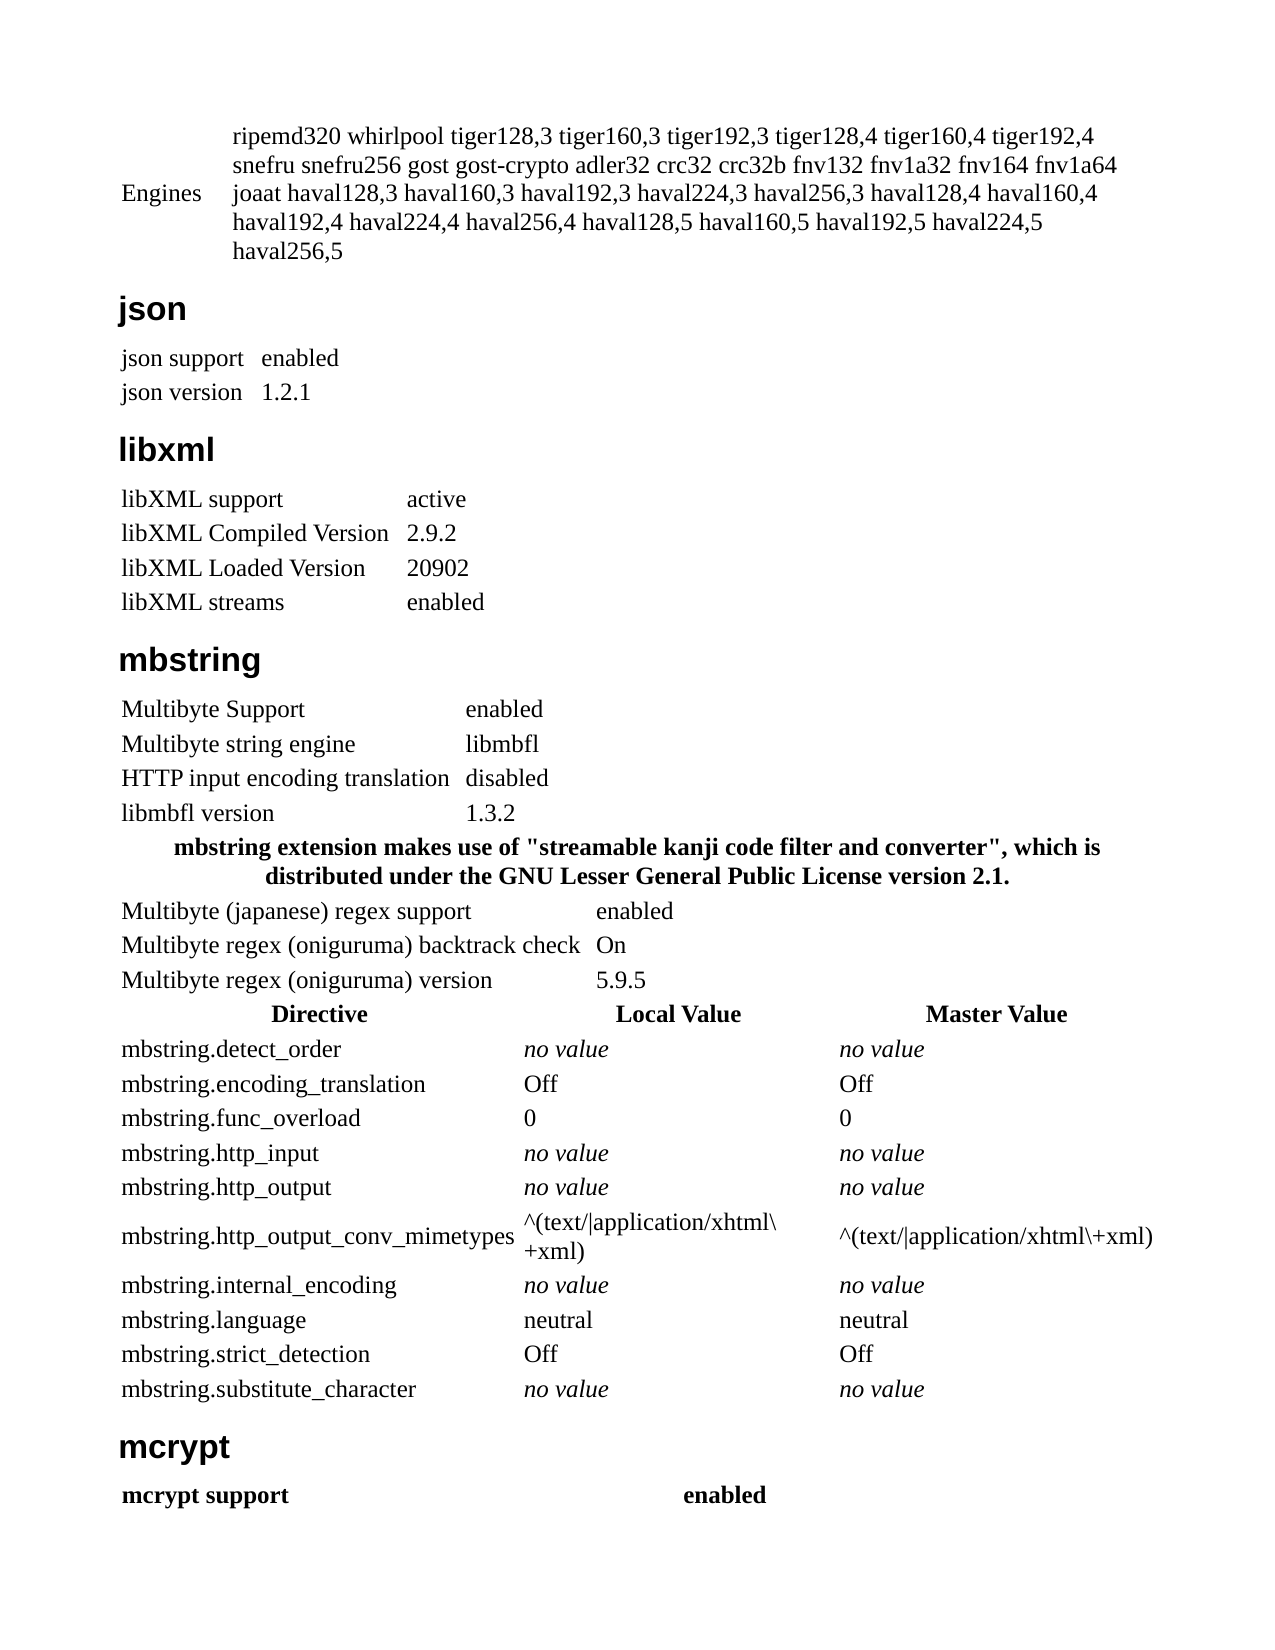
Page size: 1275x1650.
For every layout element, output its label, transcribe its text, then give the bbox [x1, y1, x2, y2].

table_header Local Value [521, 997, 836, 1031]
table_cell Off [836, 1066, 1157, 1100]
table_cell libmbfl version [118, 795, 462, 829]
table_cell no value [521, 1031, 836, 1066]
subtitle mbstring [118, 640, 1157, 679]
table_cell libmbfl [463, 726, 567, 760]
table_cell no value [521, 1170, 836, 1204]
table_cell mbstring.http_input [118, 1135, 521, 1169]
table_header enabled [463, 691, 567, 726]
table_header Directive [118, 997, 521, 1031]
table_cell Multibyte string engine [118, 726, 462, 760]
table_cell 5.9.5 [593, 962, 692, 997]
table_cell HTTP input encoding translation [118, 760, 462, 795]
table_cell Engines [118, 118, 229, 268]
table_cell no value [521, 1135, 836, 1169]
table_header active [404, 481, 503, 515]
table_cell Off [836, 1337, 1157, 1371]
subtitle libxml [118, 430, 1157, 468]
table_cell mbstring.substitute_character [118, 1371, 521, 1406]
table_cell no value [836, 1170, 1157, 1204]
table_cell neutral [836, 1302, 1157, 1337]
table_cell ripemd320 whirlpool tiger128,3 tiger160,3 tiger192,3 tiger128,4 tiger160,4 tiger192,4 snefru snefru256 gost gost-crypto adler32 crc32 crc32b fnv132 fnv1a32 fnv164 fnv1a64 joaat haval128,3 haval160,3 haval192,3 haval224,3 haval256,3 haval128,4 haval160,4 haval192,4 haval224,4 haval256,4 haval128,5 haval160,5 haval192,5 haval224,5 haval256,5 [230, 118, 1157, 268]
table_cell Off [521, 1337, 836, 1371]
table_header libXML support [118, 481, 404, 515]
table_cell mbstring.http_output_conv_mimetypes [118, 1204, 521, 1267]
table_header Multibyte (japanese) regex support [118, 893, 593, 927]
table_cell enabled [404, 585, 503, 619]
table_cell no value [836, 1135, 1157, 1169]
table_header mcrypt support [118, 1478, 292, 1512]
table_cell 20902 [404, 550, 503, 584]
subtitle mcrypt [118, 1427, 1157, 1465]
table_cell 2.9.2 [404, 515, 503, 550]
table_cell Multibyte regex (oniguruma) version [118, 962, 593, 997]
subtitle json [118, 288, 1157, 327]
table_cell mbstring.detect_order [118, 1031, 521, 1066]
table_header mbstring extension makes use of "streamable kanji code filter and converter", which is distributed under the GNU Lesser General Public License version 2.1. [118, 830, 1157, 893]
table_cell disabled [463, 760, 567, 795]
table_cell Multibyte regex (oniguruma) backtrack check [118, 928, 593, 962]
table_cell no value [836, 1371, 1157, 1406]
table_cell json version [118, 374, 258, 409]
table_cell mbstring.language [118, 1302, 521, 1337]
table_cell no value [836, 1268, 1157, 1302]
table_cell 0 [836, 1100, 1157, 1135]
table_header Multibyte Support [118, 691, 462, 726]
table_cell On [593, 928, 692, 962]
table_header enabled [258, 340, 358, 374]
table_cell 1.2.1 [258, 374, 358, 409]
table_cell mbstring.encoding_translation [118, 1066, 521, 1100]
table_cell no value [521, 1268, 836, 1302]
table_cell no value [521, 1371, 836, 1406]
table_header enabled [593, 893, 692, 927]
table_cell mbstring.strict_detection [118, 1337, 521, 1371]
table_cell libXML Loaded Version [118, 550, 404, 584]
table_cell no value [836, 1031, 1157, 1066]
table_cell ^(text/|application/xhtml\+xml) [836, 1204, 1157, 1267]
table_cell mbstring.internal_encoding [118, 1268, 521, 1302]
table_cell mbstring.func_overload [118, 1100, 521, 1135]
table_cell 1.3.2 [463, 795, 567, 829]
table_header enabled [293, 1478, 1157, 1512]
table_cell Off [521, 1066, 836, 1100]
table_header json support [118, 340, 258, 374]
table_header Master Value [836, 997, 1157, 1031]
table_cell mbstring.http_output [118, 1170, 521, 1204]
table_cell neutral [521, 1302, 836, 1337]
table_cell libXML Compiled Version [118, 515, 404, 550]
table_cell ^(text/|application/xhtml\+xml) [521, 1204, 836, 1267]
table_cell 0 [521, 1100, 836, 1135]
table_cell libXML streams [118, 585, 404, 619]
